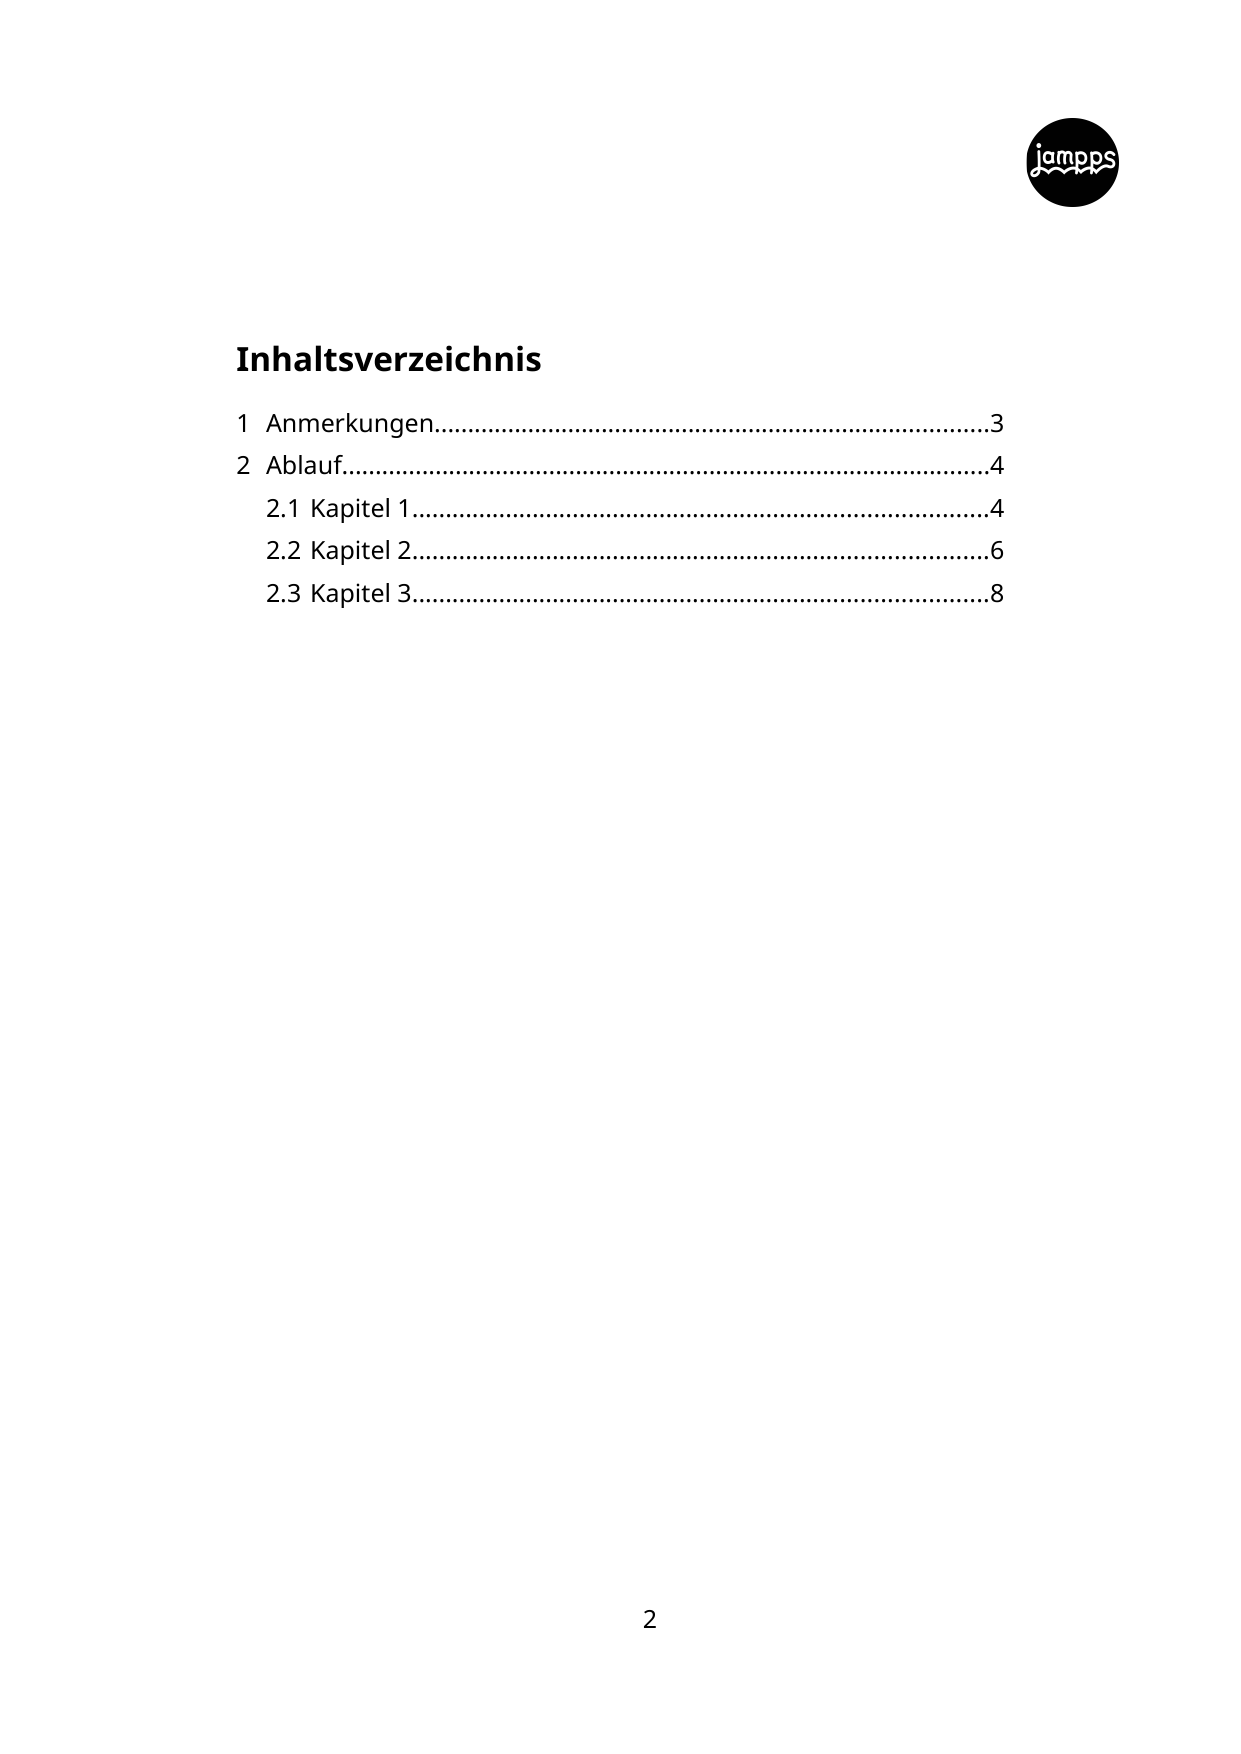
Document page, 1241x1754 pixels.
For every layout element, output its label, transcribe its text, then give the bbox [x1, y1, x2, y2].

subtitle Inhaltsverzeichnis [236, 336, 1004, 382]
text 2 Ablauf 4 [236, 448, 1004, 482]
text 2.1 Kapitel 1 4 [266, 490, 1004, 524]
picture [1026, 118, 1119, 207]
text 1 Anmerkungen 3 [236, 405, 1004, 439]
text 2.2 Kapitel 2 6 [266, 533, 1004, 567]
text 2.3 Kapitel 3 8 [266, 575, 1004, 609]
